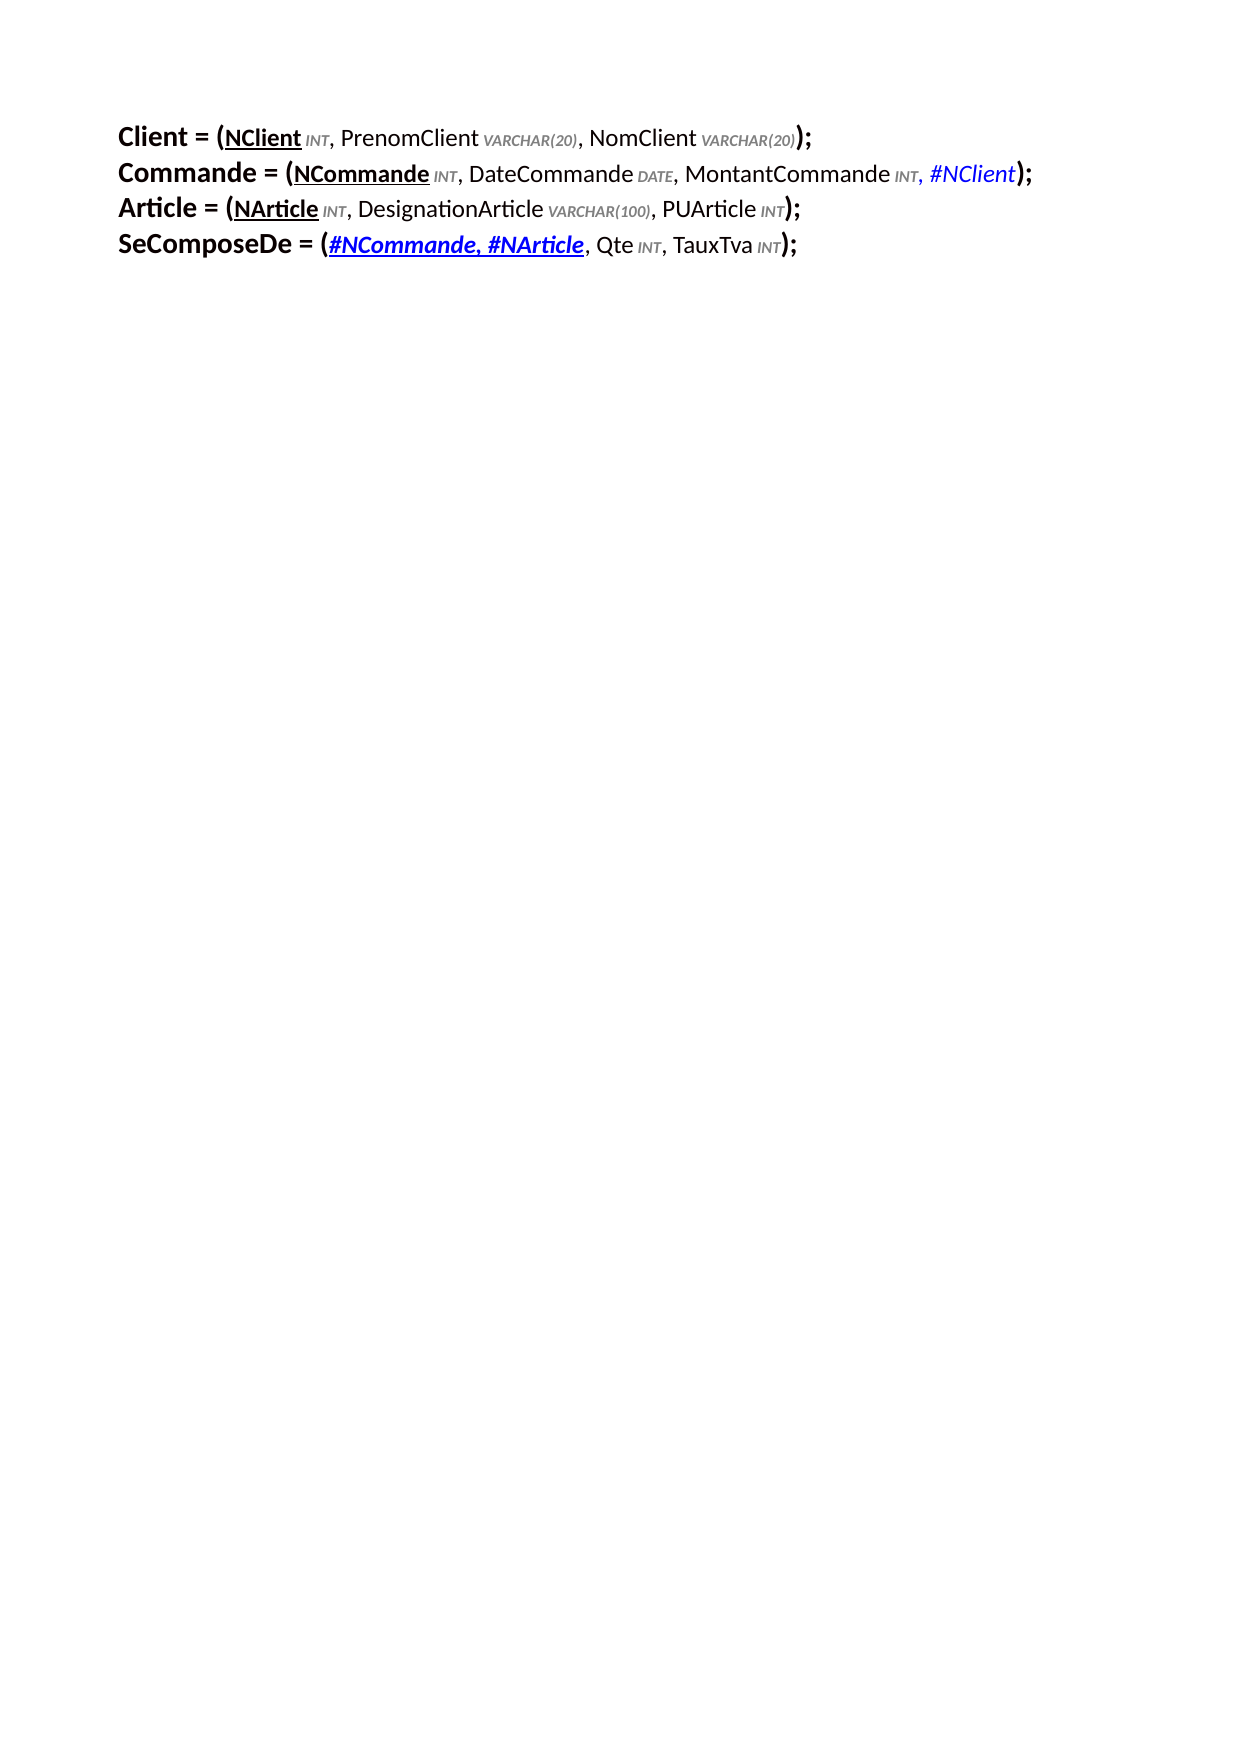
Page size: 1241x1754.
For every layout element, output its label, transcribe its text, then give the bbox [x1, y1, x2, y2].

text SeComposeDe = (#NCommande, #NArticle, Qte INT, TauxTva INT); [118, 225, 1122, 261]
text Commande = (NCommande INT, DateCommande DATE, MontantCommande INT, #NClient); [118, 154, 1122, 189]
text Article = (NArticle INT, DesignationArticle VARCHAR(100), PUArticle INT); [118, 189, 1122, 225]
text Client = (NClient INT, PrenomClient VARCHAR(20), NomClient VARCHAR(20)); [118, 118, 1122, 154]
